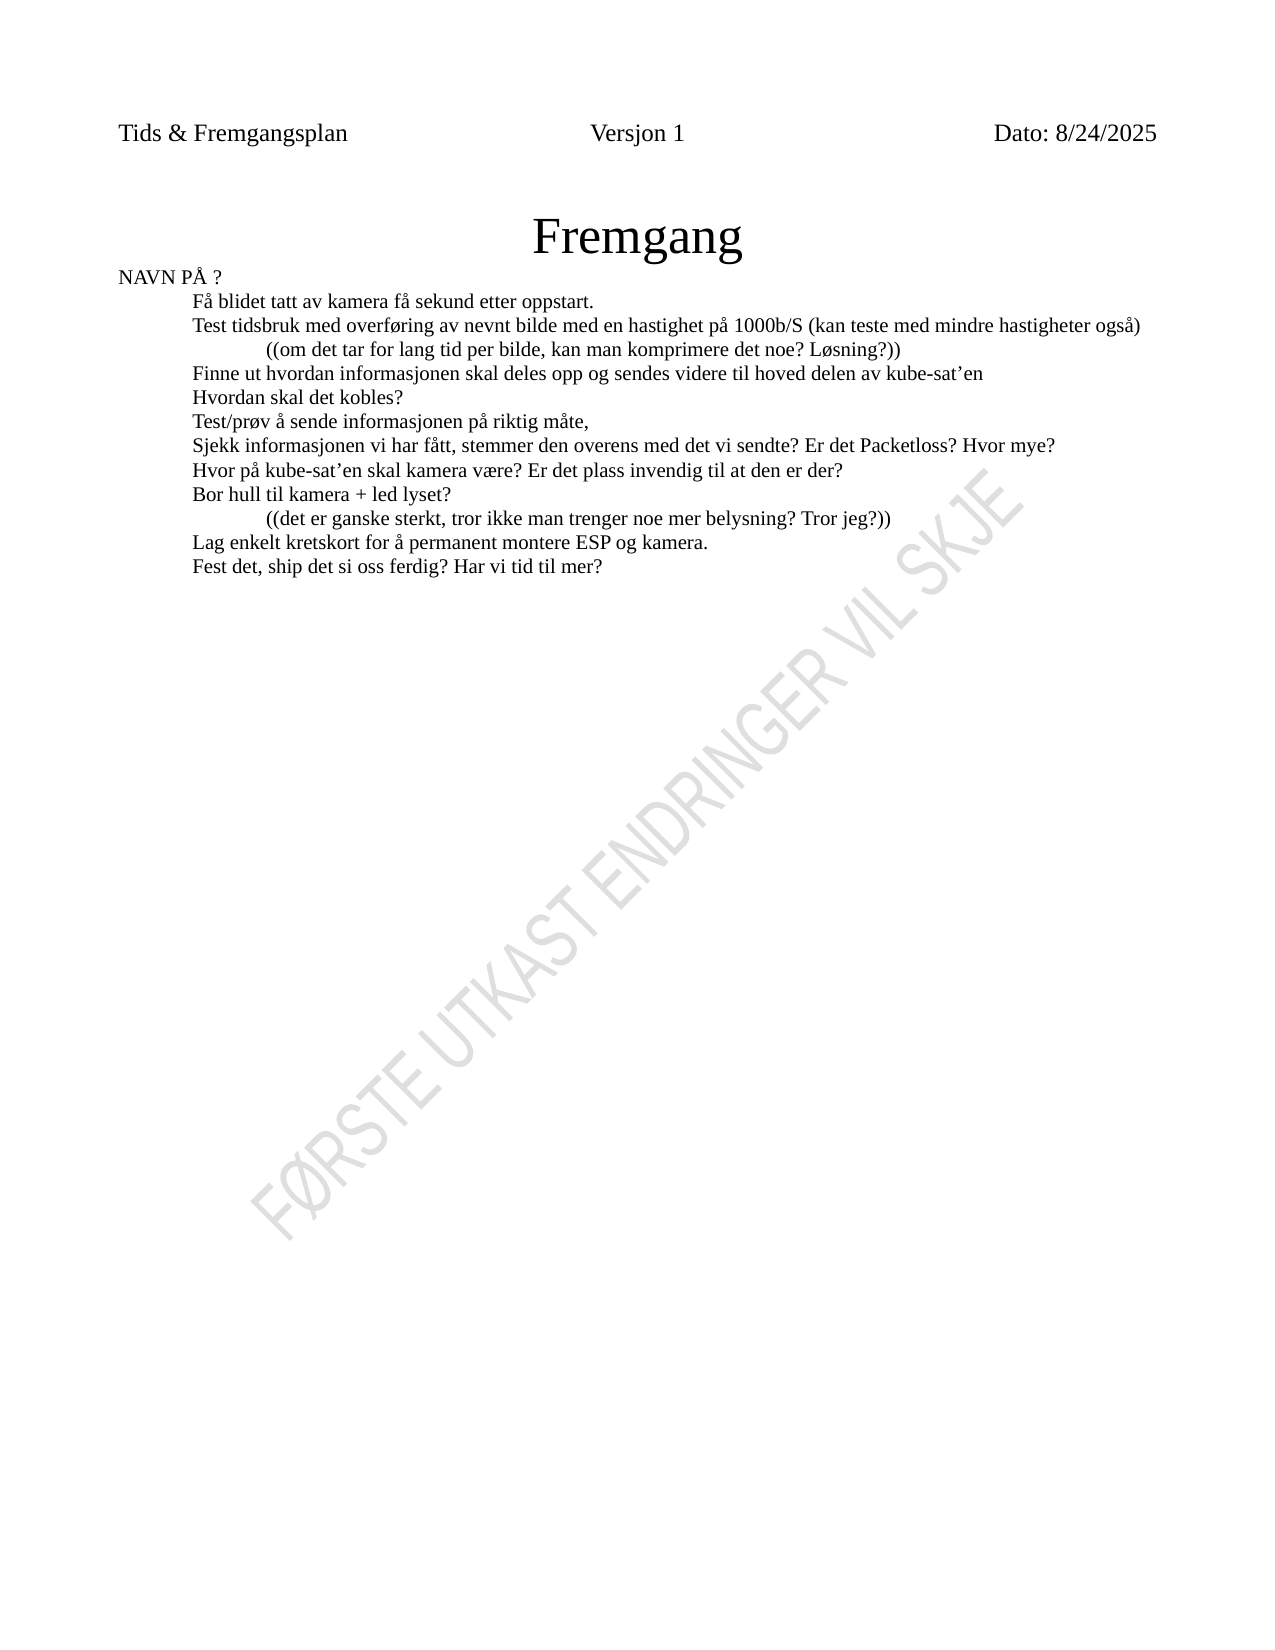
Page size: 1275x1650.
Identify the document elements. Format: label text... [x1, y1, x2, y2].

text Hvor på kube-sat’en skal kamera være? Er det plass invendig til at den er der? [118, 457, 1157, 482]
text Hvordan skal det kobles? [118, 385, 1157, 409]
text [973, 482, 1157, 506]
text ((om det tar for lang tid per bilde, kan man komprimere det noe? Løsning?)) [118, 337, 1157, 361]
text [903, 554, 1157, 578]
text Test tidsbruk med overføring av nevnt bilde med en hastighet på 1000b/S (kan teste med mindre hastigheter også) [118, 313, 1157, 337]
text Få blidet tatt av kamera få sekund etter oppstart. [118, 289, 1157, 313]
text [943, 530, 1157, 554]
text Test/prøv å sende informasjonen på riktig måte, [118, 409, 1157, 433]
text Fremgang [118, 205, 1157, 265]
text NAVN PÅ ? [118, 265, 1157, 289]
text Bor hull til kamera + led lyset? [118, 482, 980, 506]
text Fest det, ship det si oss ferdig? Har vi tid til mer? [118, 554, 942, 578]
text ((det er ganske sterkt, tror ikke man trenger noe mer belysning? Tror jeg?)) [118, 506, 984, 530]
text Finne ut hvordan informasjonen skal deles opp og sendes videre til hoved delen av kube-sat’en [118, 361, 1157, 385]
text [971, 506, 1157, 530]
text Sjekk informasjonen vi har fått, stemmer den overens med det vi sendte? Er det Packetloss? Hvor mye? [118, 433, 1157, 457]
text Lag enkelt kretskort for å permanent montere ESP og kamera. [118, 530, 937, 554]
